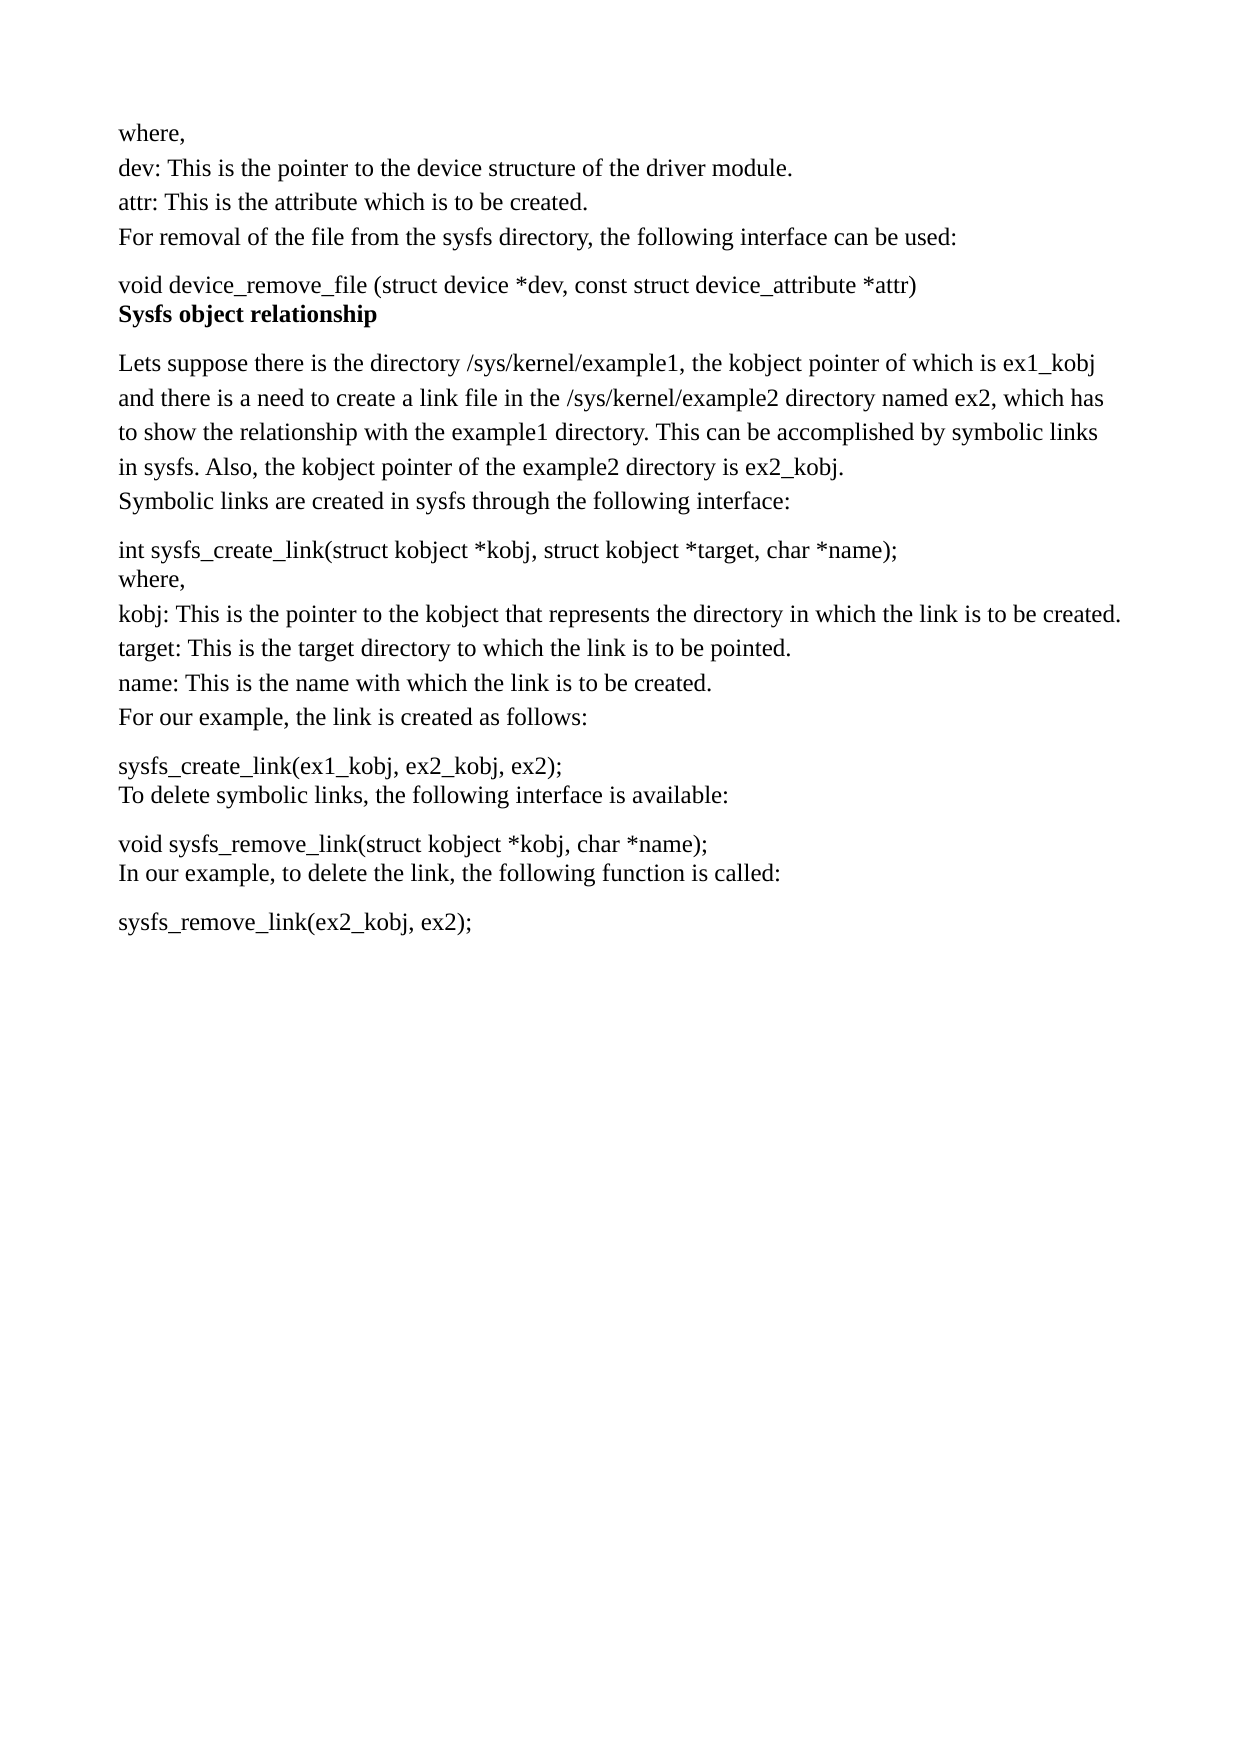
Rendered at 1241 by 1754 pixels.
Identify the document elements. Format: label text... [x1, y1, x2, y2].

text To delete symbolic links, the following interface is available: [118, 780, 1122, 809]
text where, kobj: This is the pointer to the kobject that represents the directory in which the link is to be created. target: This is the target directory to which the link is to be pointed. name: This is the name with which the link is to be created. For our example, the link is created as follows: [118, 564, 1122, 731]
text Lets suppose there is the directory /sys/kernel/example1, the kobject pointer of which is ex1_kobj and there is a need to create a link file in the /sys/kernel/example2 directory named ex2, which has to show the relationship with the example1 directory. This can be accomplished by symbolic links in sysfs. Also, the kobject pointer of the example2 directory is ex2_kobj. Symbolic links are created in sysfs through the following interface: [118, 348, 1122, 515]
table_header sysfs_create_link(ex1_kobj, ex2_kobj, ex2); [118, 751, 805, 780]
table_header void sysfs_remove_link(struct kobject *kobj, char *name); [118, 829, 986, 858]
table_header int sysfs_create_link(struct kobject *kobj, struct kobject *target, char *name); [118, 535, 1122, 564]
text where, dev: This is the pointer to the device structure of the driver module. attr: This is the attribute which is to be created. For removal of the file from the sysfs directory, the following interface can be used: [118, 118, 1122, 250]
text Sysfs object relationship [118, 299, 1122, 328]
text In our example, to delete the link, the following function is called: [118, 858, 1122, 886]
table_header void device_remove_file (struct device *dev, const struct device_attribute *attr) [118, 271, 1122, 299]
table_header sysfs_remove_link(ex2_kobj, ex2); [118, 907, 653, 936]
